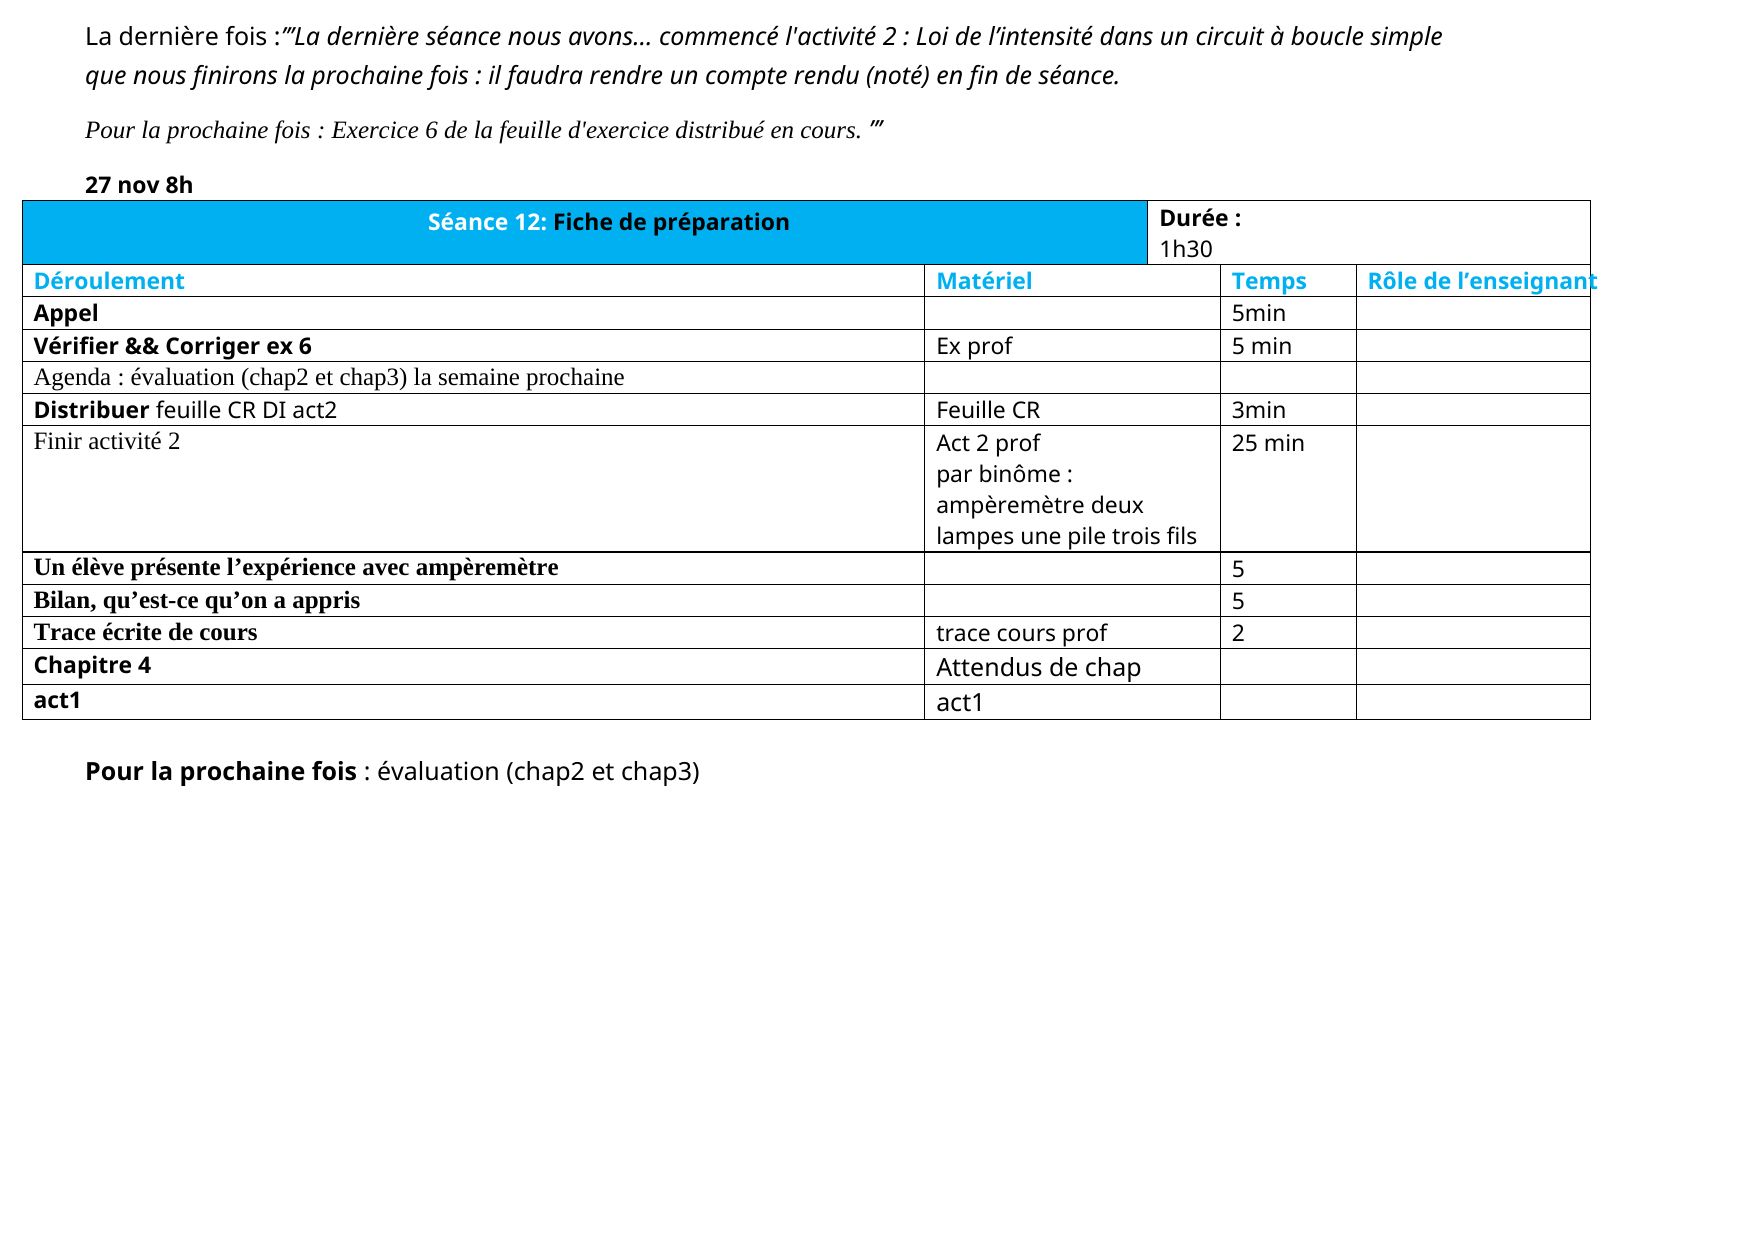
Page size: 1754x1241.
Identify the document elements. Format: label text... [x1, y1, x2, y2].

table_cell [1221, 649, 1356, 683]
table_header Durée : 1h30 [1148, 201, 1590, 264]
table_cell [1357, 649, 1590, 683]
table_cell Bilan, qu’est-ce qu’on a appris [23, 585, 924, 616]
table_cell 25 min [1221, 426, 1356, 551]
table_cell Appel [23, 297, 924, 328]
table_cell [1357, 617, 1590, 648]
table_cell 5 [1221, 585, 1356, 616]
table_cell [925, 362, 1220, 393]
table_cell [1357, 394, 1590, 425]
table_cell trace cours prof [925, 617, 1220, 648]
text La dernière fois :’’’La dernière séance nous avons… commencé l'activité 2 : Loi de l’intensité dans un circuit à boucle simple que nous finirons la prochaine fois : il faudra rendre un compte rendu (noté) en fin de séance. [85, 18, 1745, 92]
table_cell Agenda : évaluation (chap2 et chap3) la semaine prochaine [23, 362, 924, 393]
table_cell Rôle de l’enseignant [1357, 265, 1590, 296]
table_cell [1357, 585, 1590, 616]
text Pour la prochaine fois : Exercice 6 de la feuille d'exercice distribué en cours. ’’’ [85, 111, 1745, 145]
table_cell Finir activité 2 [23, 426, 924, 551]
table_cell Attendus de chap [925, 649, 1220, 683]
table_cell Act 2 prof par binôme : ampèremètre deux lampes une pile trois fils [925, 426, 1220, 551]
table_cell [1221, 362, 1356, 393]
table_cell [925, 553, 1220, 584]
table_cell act1 [23, 685, 924, 718]
table_cell Vérifier && Corriger ex 6 [23, 330, 924, 361]
table_cell 5min [1221, 297, 1356, 328]
table_cell Matériel [925, 265, 1220, 296]
table_cell Déroulement [23, 265, 924, 296]
table_cell Trace écrite de cours [23, 617, 924, 648]
table_cell Chapitre 4 [23, 649, 924, 683]
table_cell [1357, 553, 1590, 584]
table_cell 3min [1221, 394, 1356, 425]
table_cell 5 min [1221, 330, 1356, 361]
text Pour la prochaine fois : évaluation (chap2 et chap3) [85, 754, 1745, 788]
table_cell Un élève présente l’expérience avec ampèremètre [23, 553, 924, 584]
table_header Séance 12: Fiche de préparation [23, 201, 1147, 264]
table_cell [1357, 330, 1590, 361]
table_cell act1 [925, 685, 1220, 718]
table_cell [1357, 685, 1590, 718]
table_cell Ex prof [925, 330, 1220, 361]
table_cell Distribuer feuille CR DI act2 [23, 394, 924, 425]
table_cell [1357, 426, 1590, 551]
table_cell [925, 297, 1220, 328]
table_cell 5 [1221, 553, 1356, 584]
text 27 nov 8h [85, 169, 1754, 200]
table_cell [1357, 297, 1590, 328]
table_cell Temps [1221, 265, 1356, 296]
table_cell 2 [1221, 617, 1356, 648]
table_cell Feuille CR [925, 394, 1220, 425]
table_cell [1221, 685, 1356, 718]
table_cell [1357, 362, 1590, 393]
table_cell [925, 585, 1220, 616]
